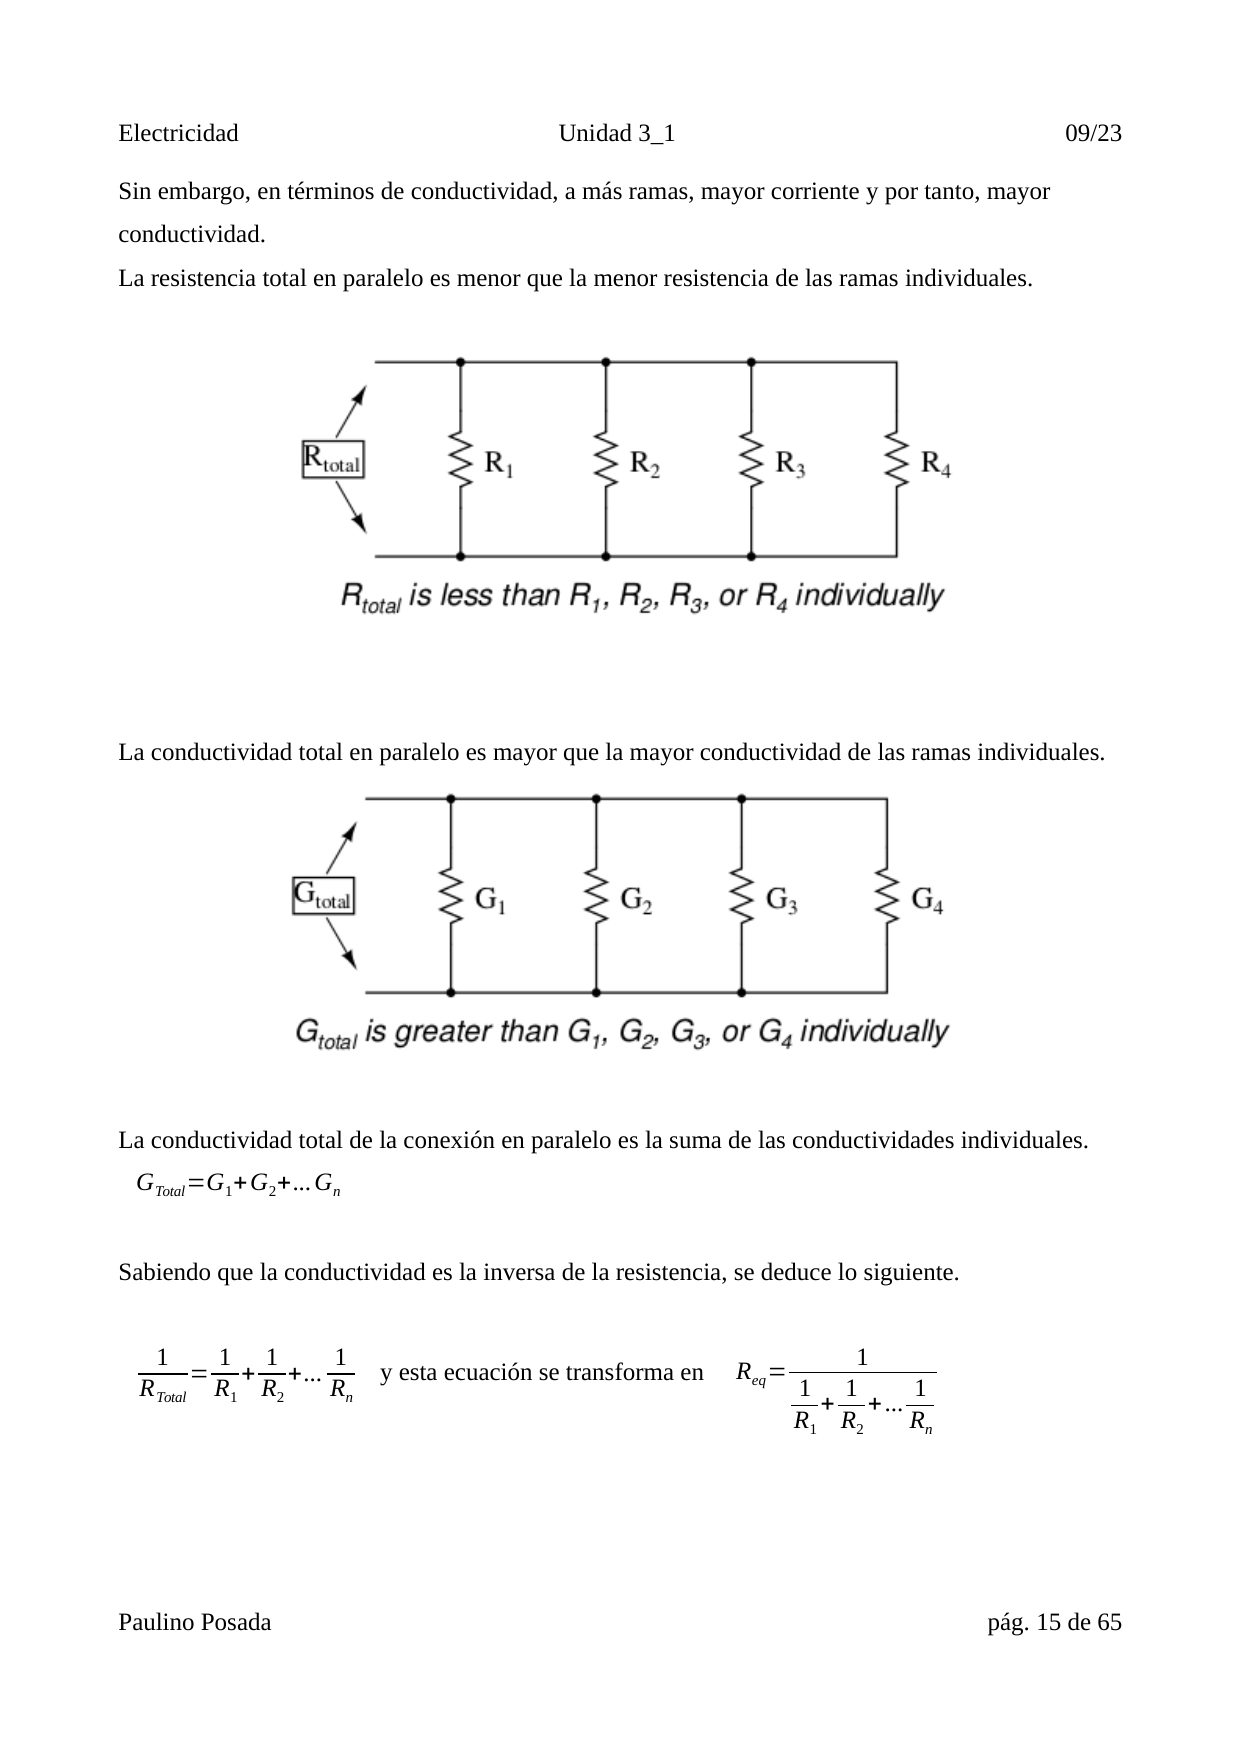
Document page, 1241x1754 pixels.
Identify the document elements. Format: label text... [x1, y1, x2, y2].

text Sabiendo que la conductividad es la inversa de la resistencia, se deduce lo siguiente. [118, 1257, 1122, 1286]
text y esta ecuación se transforma en [118, 1343, 1122, 1438]
picture [275, 780, 965, 1057]
picture [275, 348, 965, 621]
text La conductividad total en paralelo es mayor que la mayor conductividad de las ramas individuales. [118, 737, 1122, 766]
text La resistencia total en paralelo es menor que la menor resistencia de las ramas individuales. [118, 263, 1122, 291]
text Sin embargo, en términos de conductividad, a más ramas, mayor corriente y por tanto, mayor conductividad. [118, 176, 1122, 248]
text La conductividad total de la conexión en paralelo es la suma de las conductividades individuales. [118, 1125, 1122, 1200]
